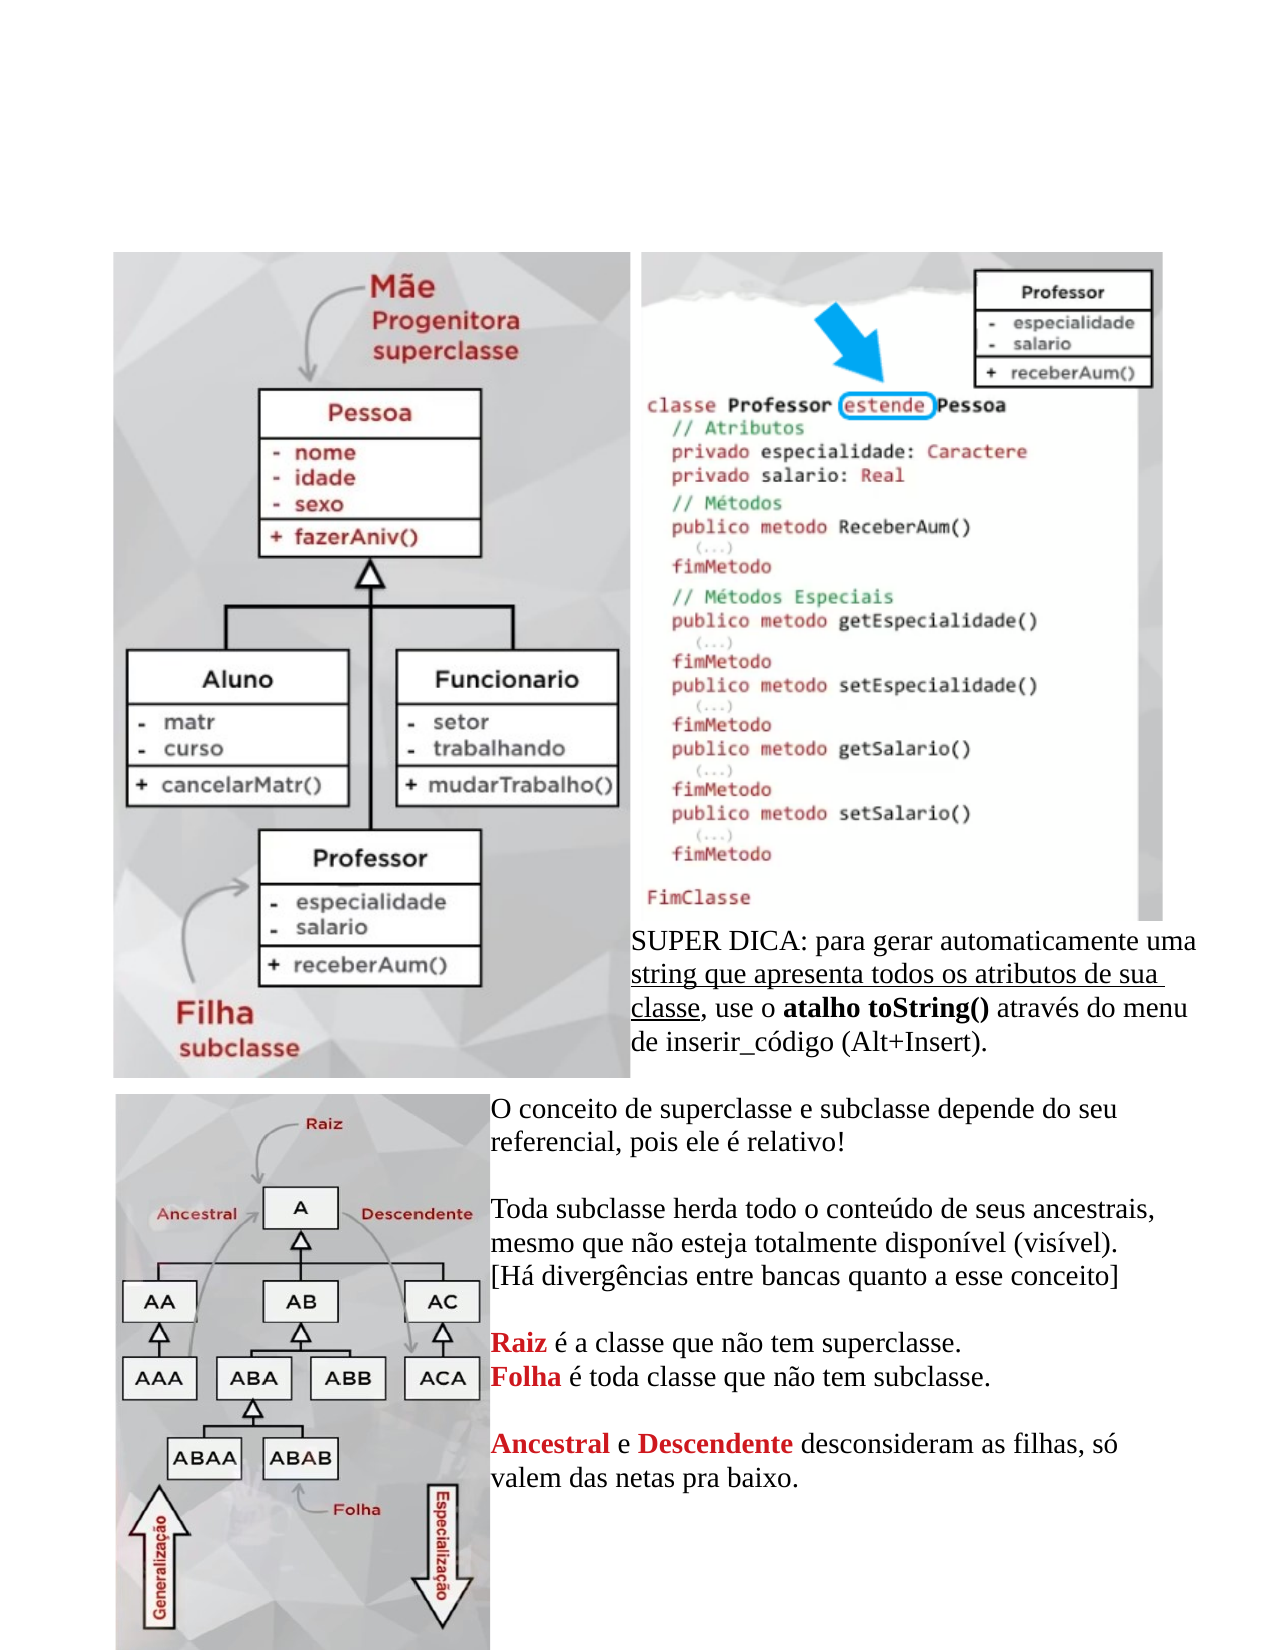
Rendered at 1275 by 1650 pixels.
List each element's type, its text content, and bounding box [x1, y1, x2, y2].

text Raiz é a classe que não tem superclasse. [491, 1326, 1157, 1359]
text SUPER DICA: para gerar automaticamente uma string que apresenta todos os atributos de sua classe, use o atalho toString() através do menu de inserir_código (Alt+Insert). [631, 923, 1204, 1057]
text Toda subclasse herda todo o conteúdo de seus ancestrais, mesmo que não esteja totalmente disponível (visível). [491, 1191, 1157, 1258]
text Folha é toda classe que não tem subclasse. [491, 1359, 1157, 1393]
picture [115, 1094, 491, 1650]
picture [640, 252, 1163, 921]
text Ancestral e Descendente desconsideram as filhas, só valem das netas pra baixo. [491, 1426, 1157, 1493]
text O conceito de superclasse e subclasse depende do seu referencial, pois ele é relativo! [118, 1091, 1157, 1158]
text [Há divergências entre bancas quanto a esse conceito] [491, 1258, 1157, 1292]
picture [113, 252, 631, 1078]
